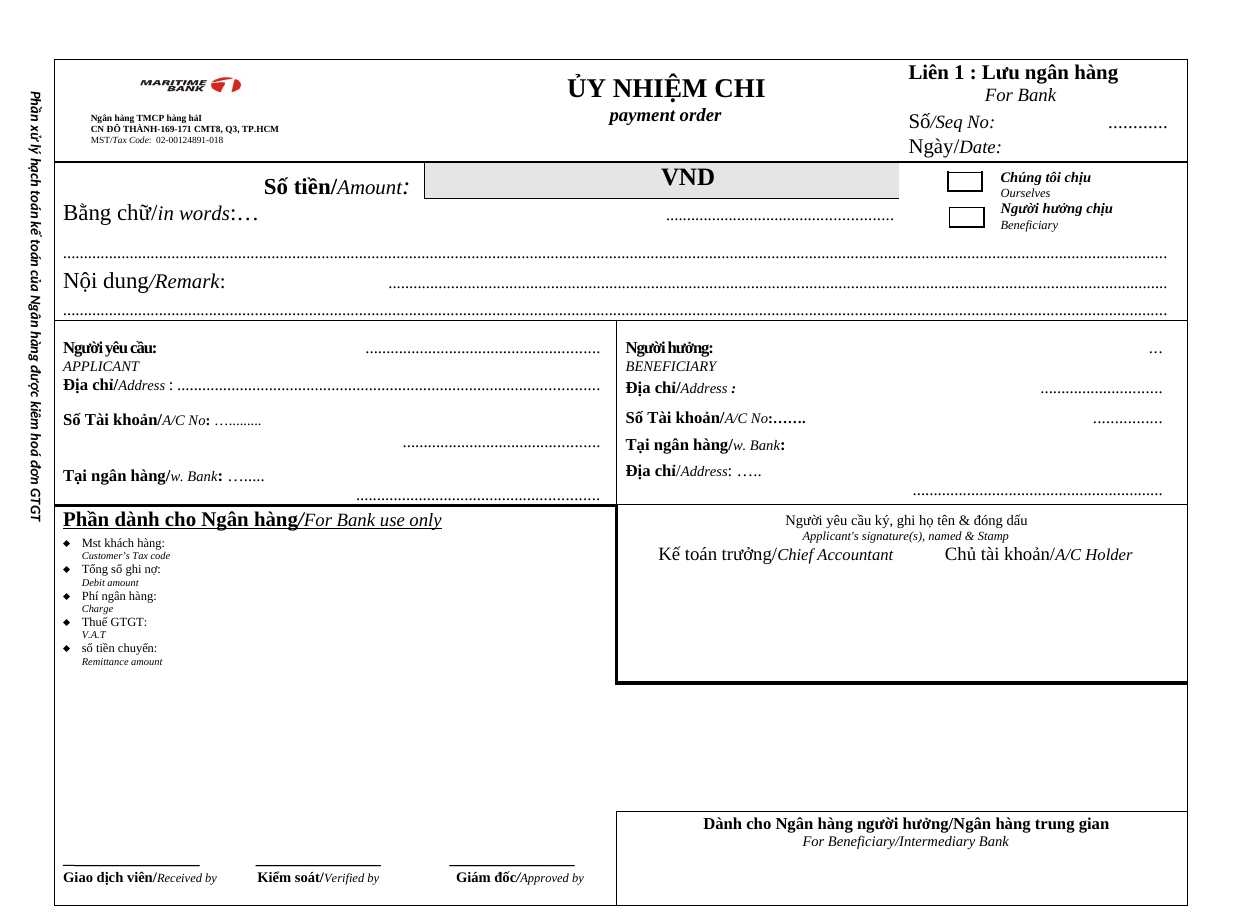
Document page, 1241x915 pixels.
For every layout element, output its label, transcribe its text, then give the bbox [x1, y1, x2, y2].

table_cell Dành cho Ngân hàng người hưởng/Ngân hàng trung gian For Beneficiary/Intermediary Bank [617, 812, 1187, 904]
table_cell [899, 685, 1187, 811]
table_header ỦY NHIỆM CHI payment order [424, 60, 899, 161]
table_cell [899, 163, 992, 198]
table_cell [616, 685, 899, 811]
table_cell Nội dung/Remark: <o.description> [55, 233, 1187, 320]
table_cell Bằng chữ/in words:…<amount_to_text(get_sum(line.id))> [55, 198, 992, 218]
table_cell Người hưởng: <line.partner_id and line.partner_id.name or ''> BENEFICIARY Địa chỉ/Address : <get_dia_chi(line.partner_id.id)> Số Tài khoản/A/C No:…….<get_so_tk(line.partner_id.id)> Tại ngân hàng/w. Bank: <get_ten_nh(line.partner_id.id)> Địa chỉ/Address: …..<line.partner_id and line.partner_id.state_id and line.partner_id.state_id.name or ''> [617, 321, 1187, 504]
table_cell Người yêu cầu ký, ghi họ tên & đóng dấu Applicant's signature(s), named & Stamp Kế toán trưởng/Chief Accountant Chủ tài khoản/A/C Holder [618, 505, 1187, 681]
table_cell Người yêu cầu: <o.company_id.name> APPLICANT Địa chỉ/Address : Số Tài khoản/A/C No: ….........<o.company_bank_id and o.company_bank_id.acc_number or ''> Tại ngân hàng/w. Bank: ….....<o.company_bank_id and o.company_bank_id.bank_name or ''> [55, 321, 616, 504]
table_header Liên 1 : Lưu ngân hàng For Bank Số/Seq No: <o.name> Ngày/Date: <get_vietname_date(o.date)> [899, 60, 1187, 161]
table_cell Phần dành cho Ngân hàng/For Bank use only  Mst khách hàng: Customer’s Tax code  Tổng số ghi nợ: Debit amount  Phí ngân hàng: Charge  Thuế GTGT: V.A.T  số tiền chuyển: Remittance amount ___________ __________ __________ Giao dịch viên/Received by Kiểm soát/Verified by Giám đốc/Approved by [55, 507, 616, 904]
table_cell <get_sum(line.id)> VND [425, 163, 899, 198]
picture [105, 73, 276, 99]
table_cell Người hưởng chịu Beneficiary [992, 198, 1187, 233]
table_header [55, 60, 82, 161]
table_header Ngân hàng TMCP hàng hảI CN ĐÔ THÀNH-169-171 CMT8, Q3, TP.HCM MST/Tax Code: 02-00124891-018 [82, 60, 424, 161]
table_cell Số tiền/Amount: [55, 163, 424, 198]
table_cell Chúng tôi chịu Ourselves [992, 163, 1187, 198]
table_cell Bằng chữ/in words:…<amount_to_text(get_sum(line.id))> [55, 219, 992, 233]
